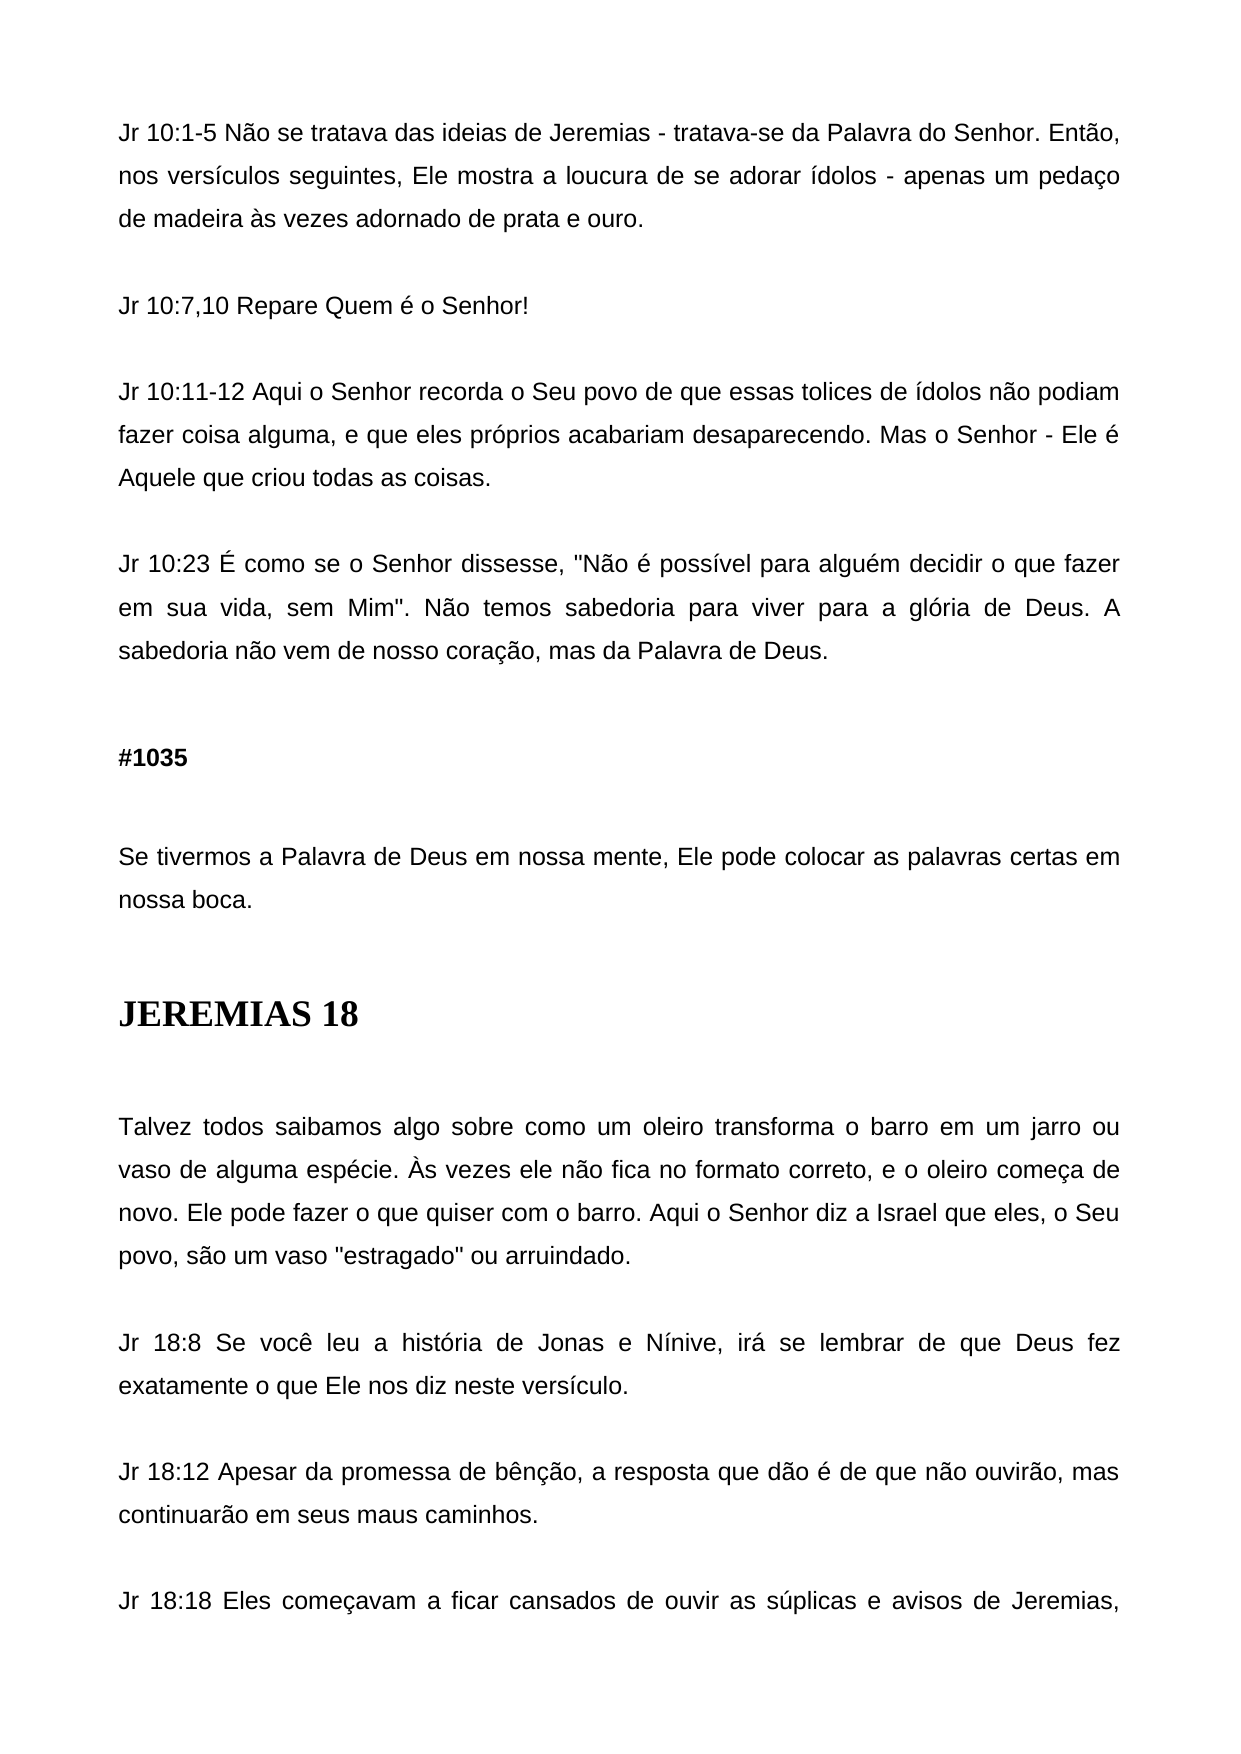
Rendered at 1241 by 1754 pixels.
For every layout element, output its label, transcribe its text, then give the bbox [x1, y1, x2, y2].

subtitle JEREMIAS 18 [118, 992, 1122, 1035]
subtitle #1035 [118, 743, 1122, 771]
text Jr 10:23 É como se o Senhor dissesse, "Não é possível para alguém decidir o que fazer em sua vida, sem Mim". Não temos sabedoria para viver para a glória de Deus. A sabedoria não vem de nosso coração, mas da Palavra de Deus. [118, 549, 1122, 664]
text Jr 10:7,10 Repare Quem é o Senhor! [118, 291, 1122, 319]
text Jr 18:18 Eles começavam a ficar cansados de ouvir as súplicas e avisos de Jeremias, [118, 1586, 1122, 1615]
text Se tivermos a Palavra de Deus em nossa mente, Ele pode colocar as palavras certas em nossa boca. [118, 841, 1122, 913]
text Jr 18:12 Apesar da promessa de bênção, a resposta que dão é de que não ouvirão, mas continuarão em seus maus caminhos. [118, 1457, 1122, 1529]
text Jr 18:8 Se você leu a história de Jonas e Nínive, irá se lembrar de que Deus fez exatamente o que Ele nos diz neste versículo. [118, 1328, 1122, 1399]
text Jr 10:1-5 Não se tratava das ideias de Jeremias - tratava-se da Palavra do Senhor. Então, nos versículos seguintes, Ele mostra a loucura de se adorar ídolos - apenas um pedaço de madeira às vezes adornado de prata e ouro. [118, 118, 1122, 233]
text Jr 10:11-12 Aqui o Senhor recorda o Seu povo de que essas tolices de ídolos não podiam fazer coisa alguma, e que eles próprios acabariam desaparecendo. Mas o Senhor - Ele é Aquele que criou todas as coisas. [118, 377, 1122, 492]
text Talvez todos saibamos algo sobre como um oleiro transforma o barro em um jarro ou vaso de alguma espécie. Às vezes ele não fica no formato correto, e o oleiro começa de novo. Ele pode fazer o que quiser com o barro. Aqui o Senhor diz a Israel que eles, o Seu povo, são um vaso "estragado" ou arruindado. [118, 1112, 1122, 1270]
